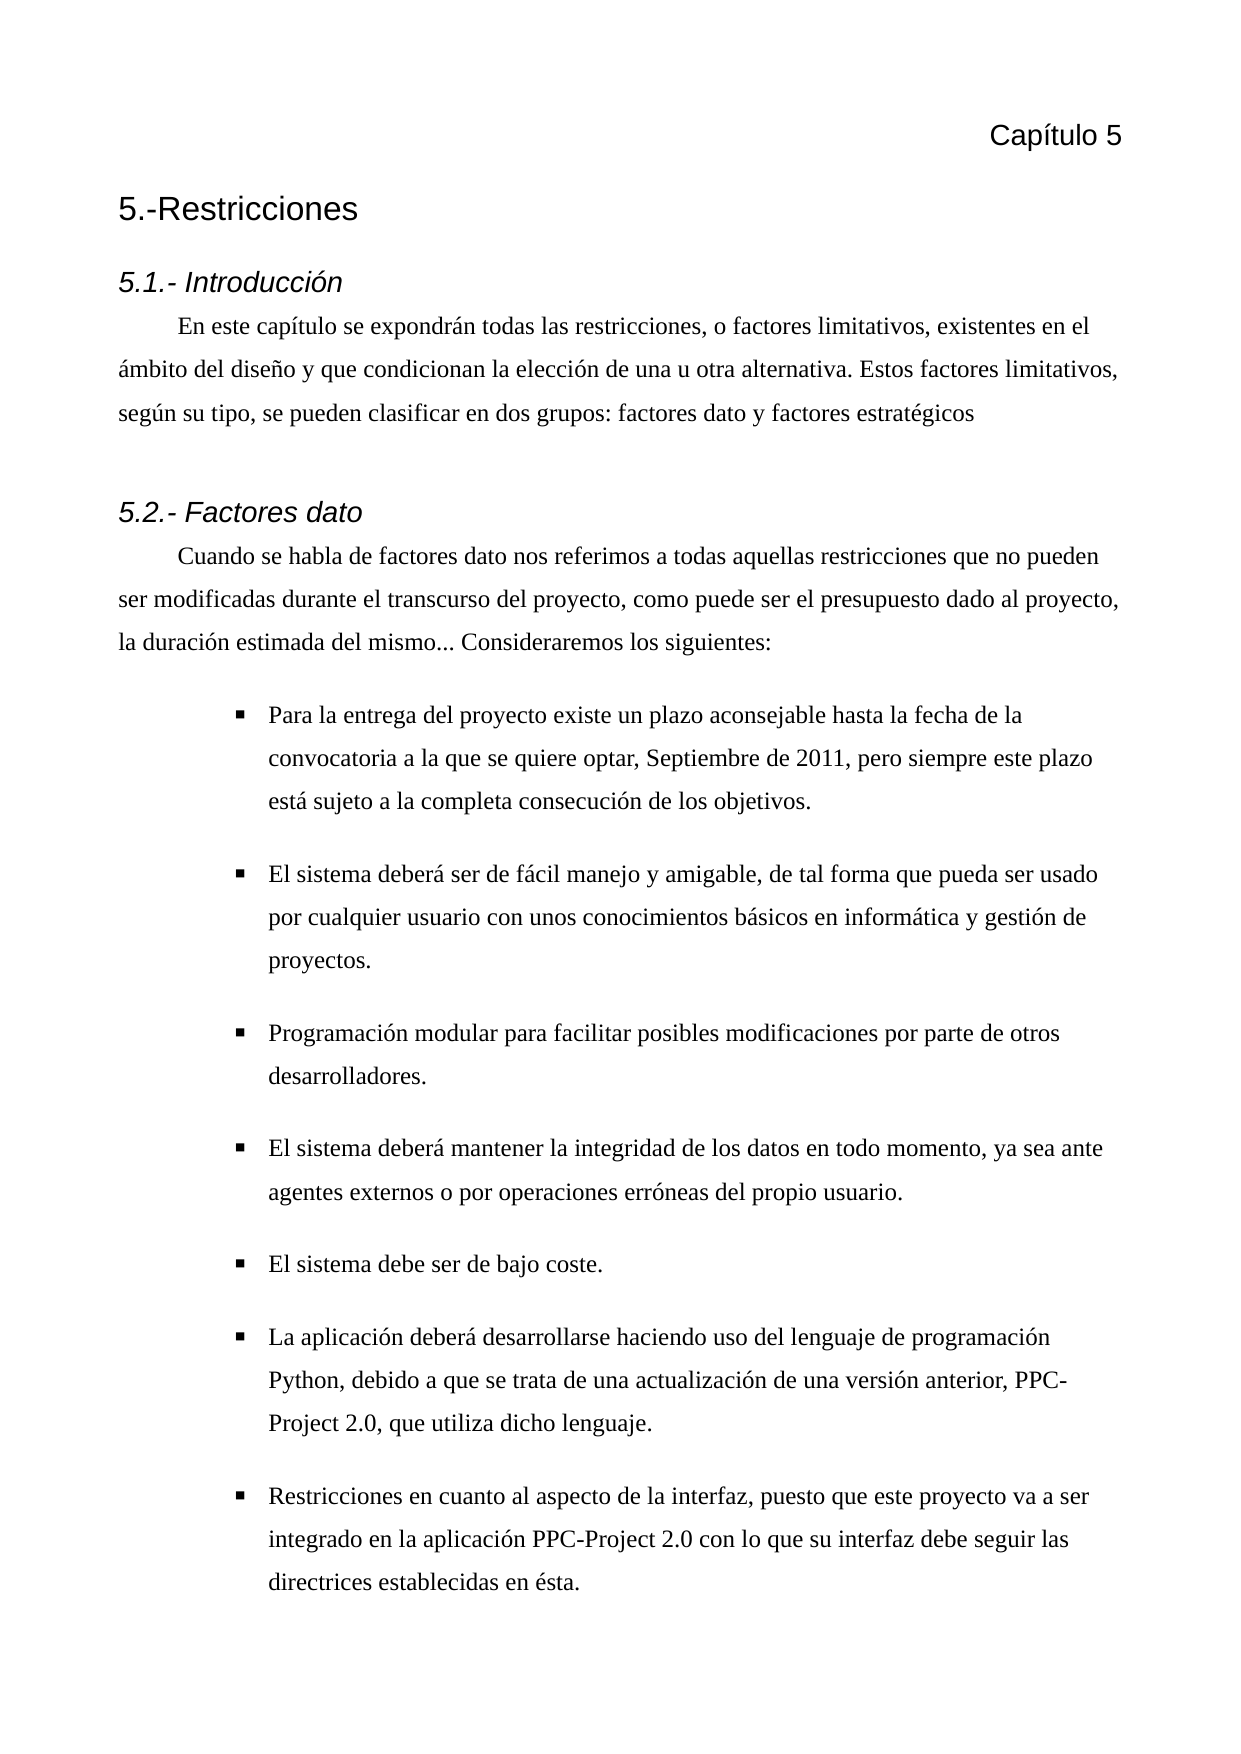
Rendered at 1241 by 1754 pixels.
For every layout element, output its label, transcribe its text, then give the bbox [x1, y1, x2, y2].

list Restricciones en cuanto al aspecto de la interfaz, puesto que este proyecto va a ser integrado en la aplicación PPC-Project 2.0 con lo que su interfaz debe seguir las directrices establecidas en ésta. [231, 1481, 1122, 1596]
subtitle Capítulo 5 [118, 118, 1122, 152]
list El sistema debe ser de bajo coste. [231, 1249, 1122, 1278]
list Para la entrega del proyecto existe un plazo aconsejable hasta la fecha de la convocatoria a la que se quiere optar, Septiembre de 2011, pero siempre este plazo está sujeto a la completa consecución de los objetivos. [231, 700, 1122, 815]
list El sistema deberá mantener la integridad de los datos en todo momento, ya sea ante agentes externos o por operaciones erróneas del propio usuario. [231, 1133, 1122, 1205]
subtitle 5.2.- Factores dato [118, 495, 1122, 529]
list Programación modular para facilitar posibles modificaciones por parte de otros desarrolladores. [231, 1018, 1122, 1090]
text Cuando se habla de factores dato nos referimos a todas aquellas restricciones que no pueden ser modificadas durante el transcurso del proyecto, como puede ser el presupuesto dado al proyecto, la duración estimada del mismo... Consideraremos los siguientes: [118, 541, 1122, 656]
subtitle 5.1.- Introducción [118, 265, 1122, 299]
list La aplicación deberá desarrollarse haciendo uso del lenguaje de programación Python, debido a que se trata de una actualización de una versión anterior, PPC-Project 2.0, que utiliza dicho lenguaje. [231, 1322, 1122, 1437]
subtitle 5.-Restricciones [118, 189, 1122, 228]
list El sistema deberá ser de fácil manejo y amigable, de tal forma que pueda ser usado por cualquier usuario con unos conocimientos básicos en informática y gestión de proyectos. [231, 859, 1122, 974]
text En este capítulo se expondrán todas las restricciones, o factores limitativos, existentes en el ámbito del diseño y que condicionan la elección de una u otra alternativa. Estos factores limitativos, según su tipo, se pueden clasificar en dos grupos: factores dato y factores estratégicos [118, 311, 1122, 426]
